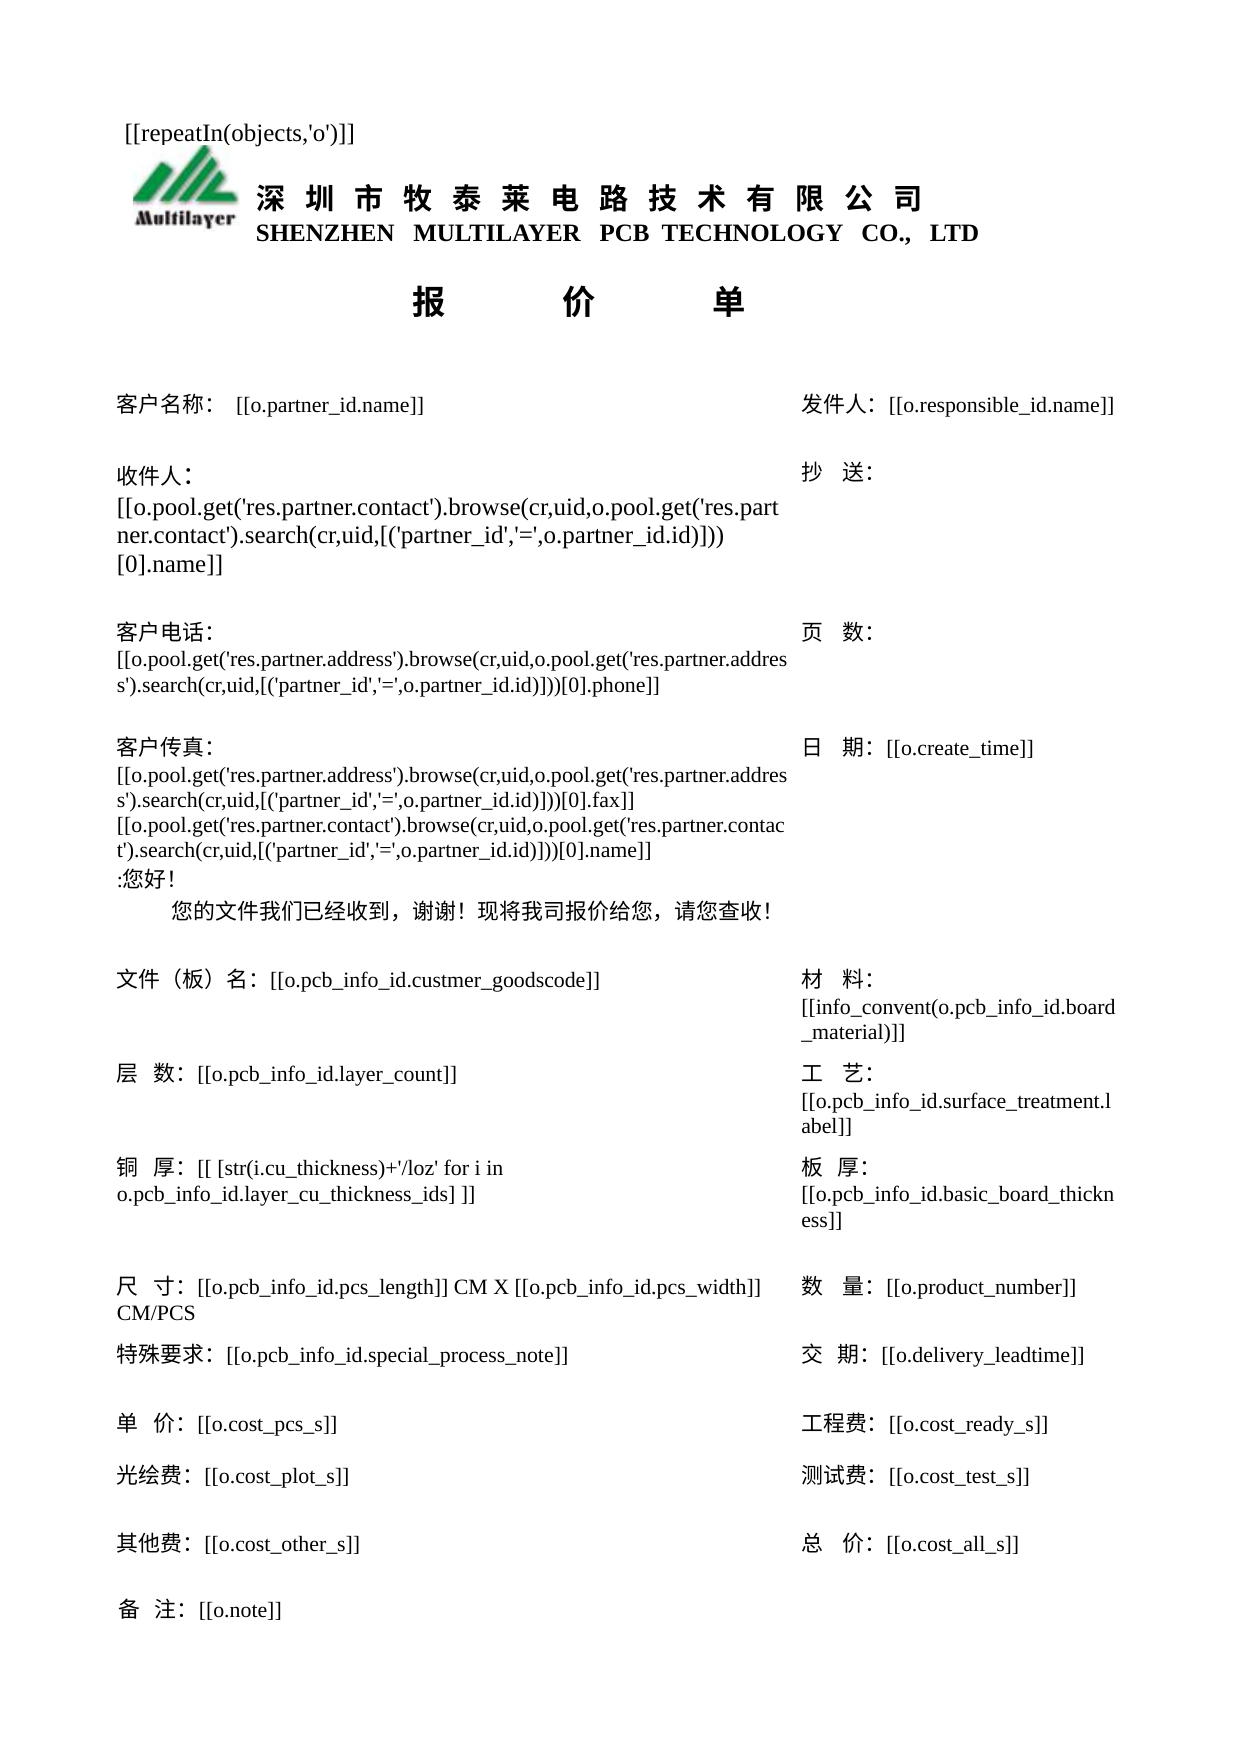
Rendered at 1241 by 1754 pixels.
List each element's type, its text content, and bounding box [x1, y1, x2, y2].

table_cell 文件（板）名：[[o.pcb_info_id.custmer_goodscode]] [112, 958, 795, 1050]
text 深 圳 市 牧 泰 莱 电 路 技 术 有 限 公 司 [241, 176, 1122, 218]
table_cell 材 料：[[info_convent(o.pcb_info_id.board_material)]] [796, 958, 1122, 1050]
table_cell 板 厚：[[o.pcb_info_id.basic_board_thickness]] [796, 1145, 1122, 1263]
table_cell 抄 送： [796, 451, 1122, 609]
table_cell 工 艺：[[o.pcb_info_id.surface_treatment.label]] [796, 1051, 1122, 1144]
table_cell 层 数：[[o.pcb_info_id.layer_count]] [112, 1051, 795, 1144]
text 备 注：[[o.note]] [118, 1592, 1122, 1624]
text [118, 176, 132, 218]
table_cell 日 期：[[o.create_time]] [796, 725, 1122, 957]
table_cell 光绘费：[[o.cost_plot_s]] [112, 1453, 795, 1520]
table_cell 其他费：[[o.cost_other_s]] [112, 1521, 795, 1563]
table_cell 收件人：[[o.pool.get('res.partner.contact').browse(cr,uid,o.pool.get('res.partner.contact').search(cr,uid,[('partner_id','=',o.partner_id.id)]))[0].name]] [112, 451, 795, 609]
table_cell 尺 寸：[[o.pcb_info_id.pcs_length]] CM X [[o.pcb_info_id.pcs_width]] CM/PCS [112, 1264, 795, 1331]
text SHENZHEN MULTILAYER PCB TECHNOLOGY CO., LTD [118, 218, 1122, 247]
text 报 价 单 [118, 275, 1122, 324]
table_cell 特殊要求：[[o.pcb_info_id.special_process_note]] [112, 1332, 795, 1400]
table_header 发件人：[[o.responsible_id.name]] [796, 382, 1122, 449]
table_cell 交 期：[[o.delivery_leadtime]] [796, 1332, 1122, 1400]
table_cell 测试费：[[o.cost_test_s]] [796, 1453, 1122, 1520]
table_cell 客户电话：[[o.pool.get('res.partner.address').browse(cr,uid,o.pool.get('res.partner.address').search(cr,uid,[('partner_id','=',o.partner_id.id)]))[0].phone]] [112, 610, 795, 724]
table_cell 总 价：[[o.cost_all_s]] [796, 1521, 1122, 1563]
text [[repeatIn(objects,'o')]] [118, 118, 1122, 147]
table_cell 铜 厚：[[ [str(i.cu_thickness)+'/loz' for i in o.pcb_info_id.layer_cu_thickness_ids] ]] [112, 1145, 795, 1263]
table_cell 页 数： [796, 610, 1122, 724]
table_cell 工程费：[[o.cost_ready_s]] [796, 1401, 1122, 1452]
table_cell 客户传真：[[o.pool.get('res.partner.address').browse(cr,uid,o.pool.get('res.partner.address').search(cr,uid,[('partner_id','=',o.partner_id.id)]))[0].fax]] [[o.pool.get('res.partner.contact').browse(cr,uid,o.pool.get('res.partner.contact').search(cr,uid,[('partner_id','=',o.partner_id.id)]))[0].name]] :您好！ 您的文件我们已经收到，谢谢！现将我司报价给您，请您查收！ [112, 725, 795, 957]
table_cell 数 量：[[o.product_number]] [796, 1264, 1122, 1331]
table_header 客户名称： [[o.partner_id.name]] [112, 382, 795, 449]
table_cell 单 价：[[o.cost_pcs_s]] [112, 1401, 795, 1452]
